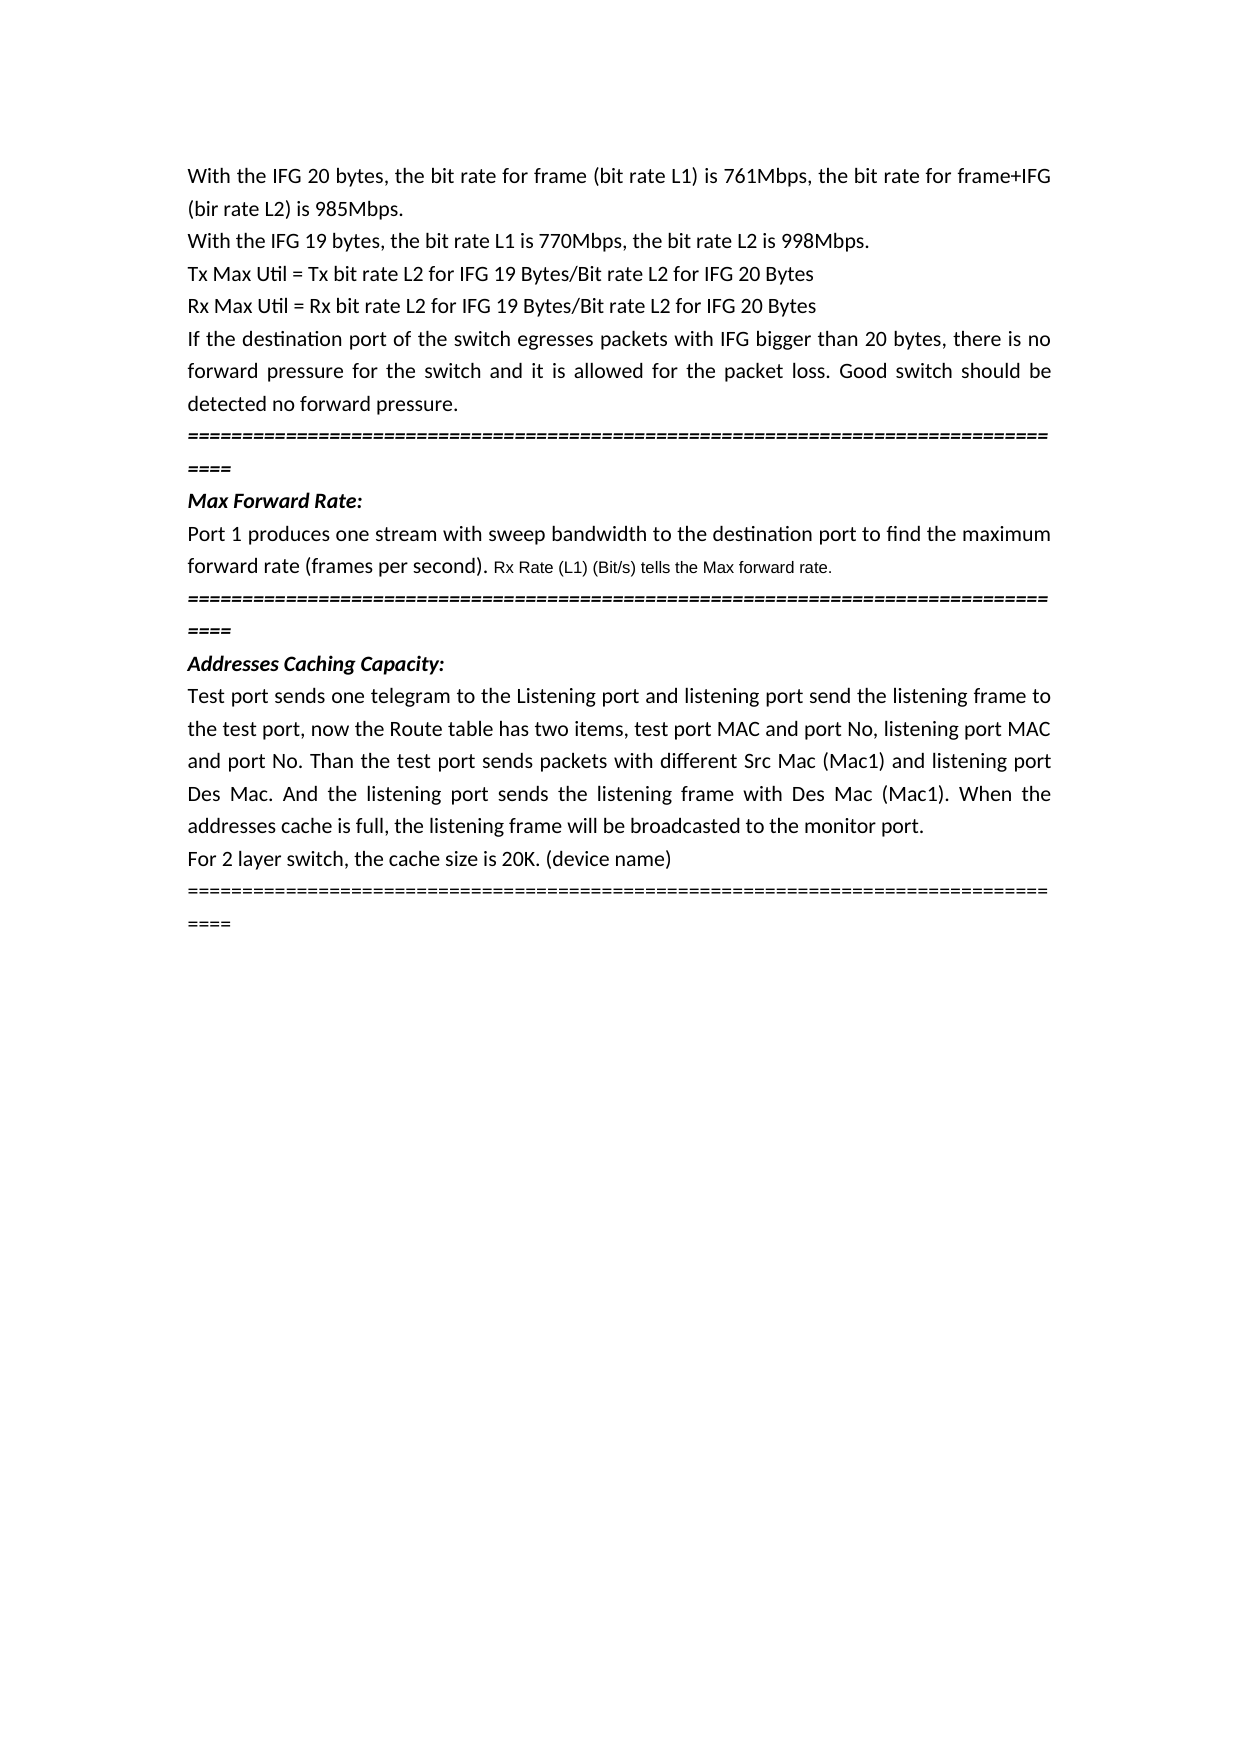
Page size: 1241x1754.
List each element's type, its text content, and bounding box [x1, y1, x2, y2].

text For 2 layer switch, the cache size is 20K. (device name) [187, 844, 1053, 877]
text Tx Max Util = Tx bit rate L2 for IFG 19 Bytes/Bit rate L2 for IFG 20 Bytes [187, 259, 1053, 292]
text =================================================================================== [187, 422, 1053, 487]
text Max Forward Rate: [187, 487, 1053, 519]
text If the destination port of the switch egresses packets with IFG bigger than 20 bytes, there is no forward pressure for the switch and it is allowed for the packet loss. Good switch should be detected no forward pressure. [187, 324, 1053, 422]
text Rx Max Util = Rx bit rate L2 for IFG 19 Bytes/Bit rate L2 for IFG 20 Bytes [187, 292, 1053, 324]
text Addresses Caching Capacity: [187, 649, 1053, 682]
text Test port sends one telegram to the Listening port and listening port send the listening frame to the test port, now the Route table has two items, test port MAC and port No, listening port MAC and port No. Than the test port sends packets with different Src Mac (Mac1) and listening port Des Mac. And the listening port sends the listening frame with Des Mac (Mac1). When the addresses cache is full, the listening frame will be broadcasted to the monitor port. [187, 682, 1053, 844]
text Port 1 produces one stream with sweep bandwidth to the destination port to find the maximum forward rate (frames per second). Rx Rate (L1) (Bit/s) tells the Max forward rate. [187, 519, 1053, 584]
text =================================================================================== [187, 877, 1053, 942]
text With the IFG 19 bytes, the bit rate L1 is 770Mbps, the bit rate L2 is 998Mbps. [187, 227, 1053, 259]
text =================================================================================== [187, 584, 1053, 649]
text With the IFG 20 bytes, the bit rate for frame (bit rate L1) is 761Mbps, the bit rate for frame+IFG (bir rate L2) is 985Mbps. [187, 162, 1053, 227]
